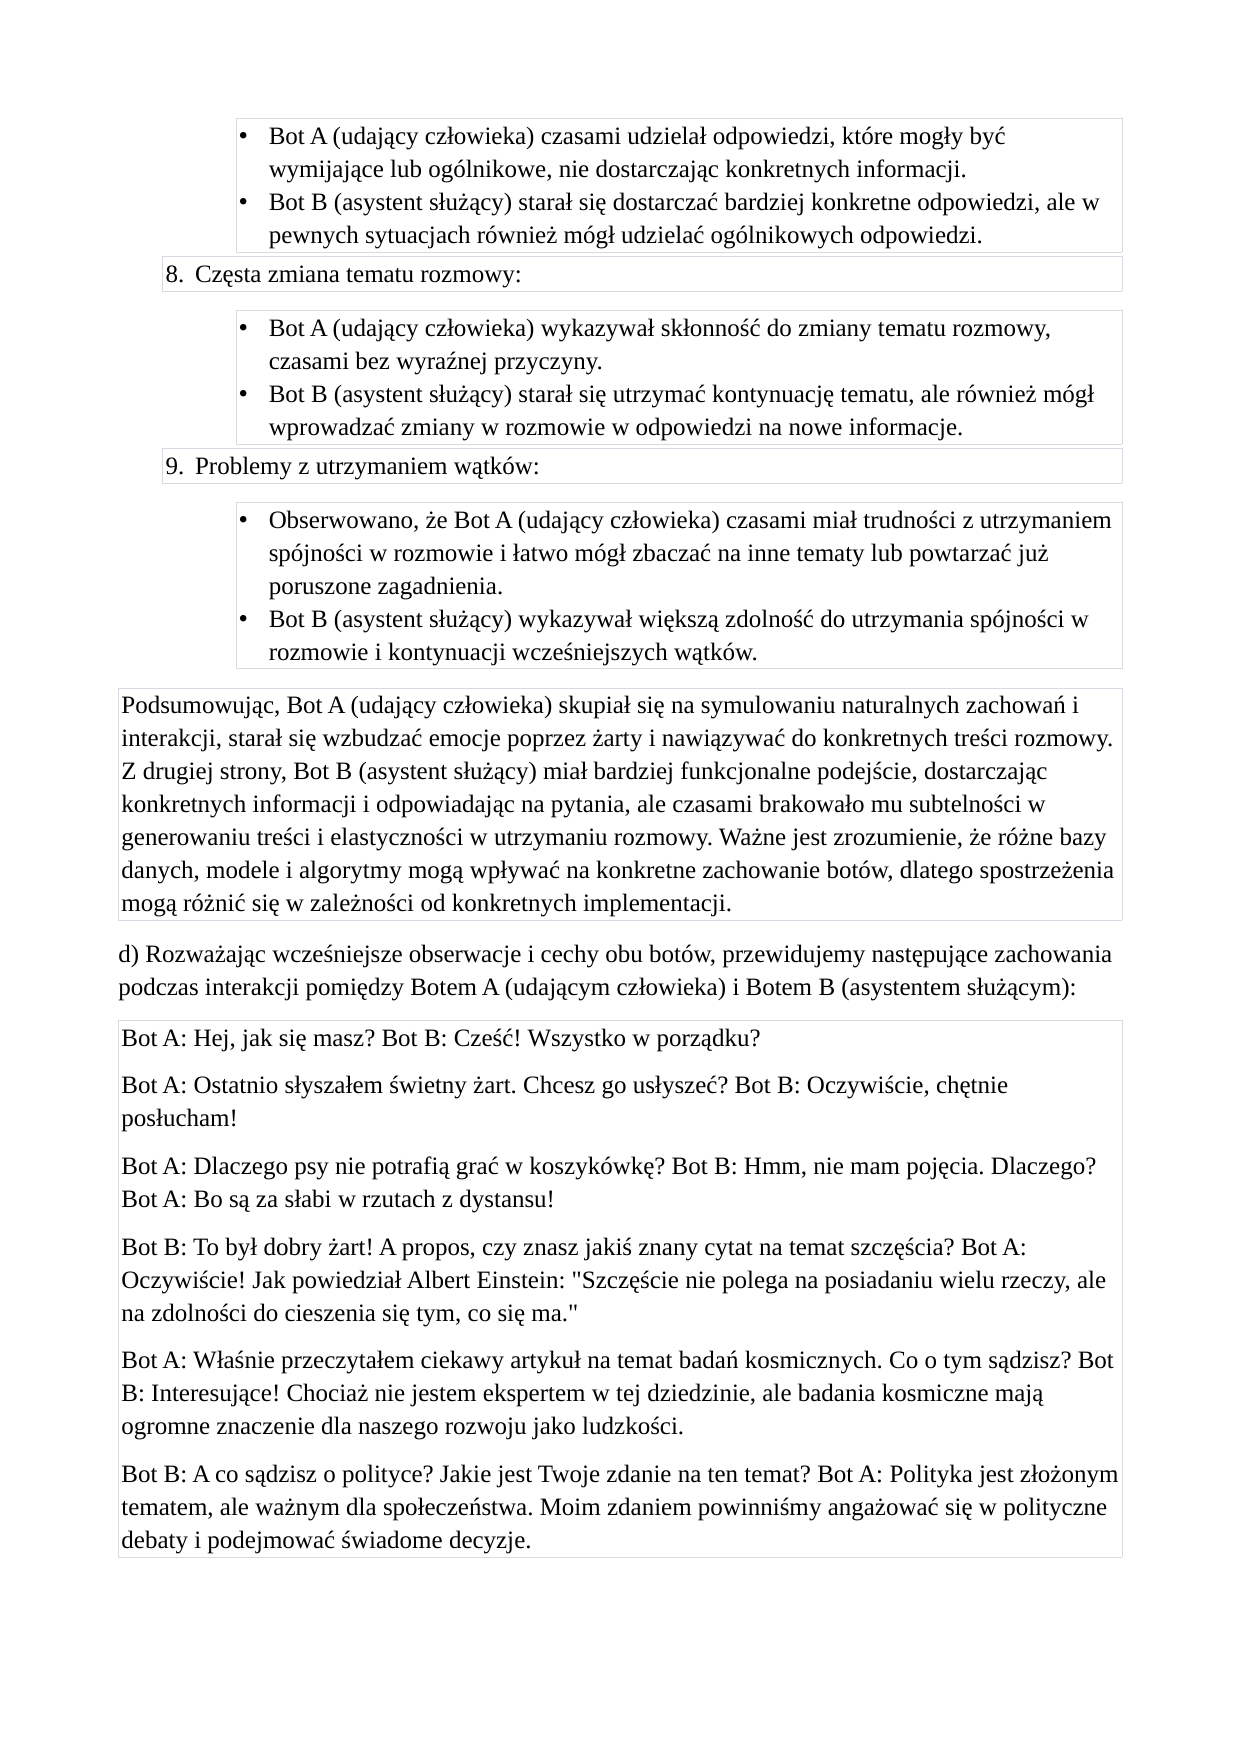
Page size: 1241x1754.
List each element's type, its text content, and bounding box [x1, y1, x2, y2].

text Bot A: Ostatnio słyszałem świetny żart. Chcesz go usłyszeć? Bot B: Oczywiście, chętnie posłucham! [119, 1067, 1122, 1132]
list Częsta zmiana tematu rozmowy: [163, 257, 1122, 291]
text Podsumowując, Bot A (udający człowieka) skupiał się na symulowaniu naturalnych zachowań i interakcji, starał się wzbudzać emocje poprzez żarty i nawiązywać do konkretnych treści rozmowy. Z drugiej strony, Bot B (asystent służący) miał bardziej funkcjonalne podejście, dostarczając konkretnych informacji i odpowiadając na pytania, ale czasami brakowało mu subtelności w generowaniu treści i elastyczności w utrzymaniu rozmowy. Ważne jest zrozumienie, że różne bazy danych, modele i algorytmy mogą wpływać na konkretne zachowanie botów, dlatego spostrzeżenia mogą różnić się w zależności od konkretnych implementacji. [119, 689, 1122, 920]
list Bot B (asystent służący) starał się dostarczać bardziej konkretne odpowiedzi, ale w pewnych sytuacjach również mógł udzielać ogólnikowych odpowiedzi. [237, 184, 1122, 252]
list Bot A (udający człowieka) czasami udzielał odpowiedzi, które mogły być wymijające lub ogólnikowe, nie dostarczając konkretnych informacji. [237, 119, 1122, 183]
text d) Rozważając wcześniejsze obserwacje i cechy obu botów, przewidujemy następujące zachowania podczas interakcji pomiędzy Botem A (udającym człowieka) i Botem B (asystentem służącym): [118, 939, 1122, 1001]
list Bot B (asystent służący) starał się utrzymać kontynuację tematu, ale również mógł wprowadzać zmiany w rozmowie w odpowiedzi na nowe informacje. [237, 376, 1122, 444]
text Bot A: Hej, jak się masz? Bot B: Cześć! Wszystko w porządku? [119, 1021, 1122, 1052]
list Problemy z utrzymaniem wątków: [163, 449, 1122, 483]
text Bot B: A co sądzisz o polityce? Jakie jest Twoje zdanie na ten temat? Bot A: Polityka jest złożonym tematem, ale ważnym dla społeczeństwa. Moim zdaniem powinniśmy angażować się w polityczne debaty i podejmować świadome decyzje. [119, 1456, 1122, 1557]
list Bot B (asystent służący) wykazywał większą zdolność do utrzymania spójności w rozmowie i kontynuacji wcześniejszych wątków. [237, 601, 1122, 668]
text Bot B: To był dobry żart! A propos, czy znasz jakiś znany cytat na temat szczęścia? Bot A: Oczywiście! Jak powiedział Albert Einstein: "Szczęście nie polega na posiadaniu wielu rzeczy, ale na zdolności do cieszenia się tym, co się ma." [119, 1229, 1122, 1326]
text Bot A: Właśnie przeczytałem ciekawy artykuł na temat badań kosmicznych. Co o tym sądzisz? Bot B: Interesujące! Chociaż nie jestem ekspertem w tej dziedzinie, ale badania kosmiczne mają ogromne znaczenie dla naszego rozwoju jako ludzkości. [119, 1342, 1122, 1440]
list Obserwowano, że Bot A (udający człowieka) czasami miał trudności z utrzymaniem spójności w rozmowie i łatwo mógł zbaczać na inne tematy lub powtarzać już poruszone zagadnienia. [237, 503, 1122, 599]
text Bot A: Dlaczego psy nie potrafią grać w koszykówkę? Bot B: Hmm, nie mam pojęcia. Dlaczego? Bot A: Bo są za słabi w rzutach z dystansu! [119, 1148, 1122, 1213]
list Bot A (udający człowieka) wykazywał skłonność do zmiany tematu rozmowy, czasami bez wyraźnej przyczyny. [237, 311, 1122, 375]
